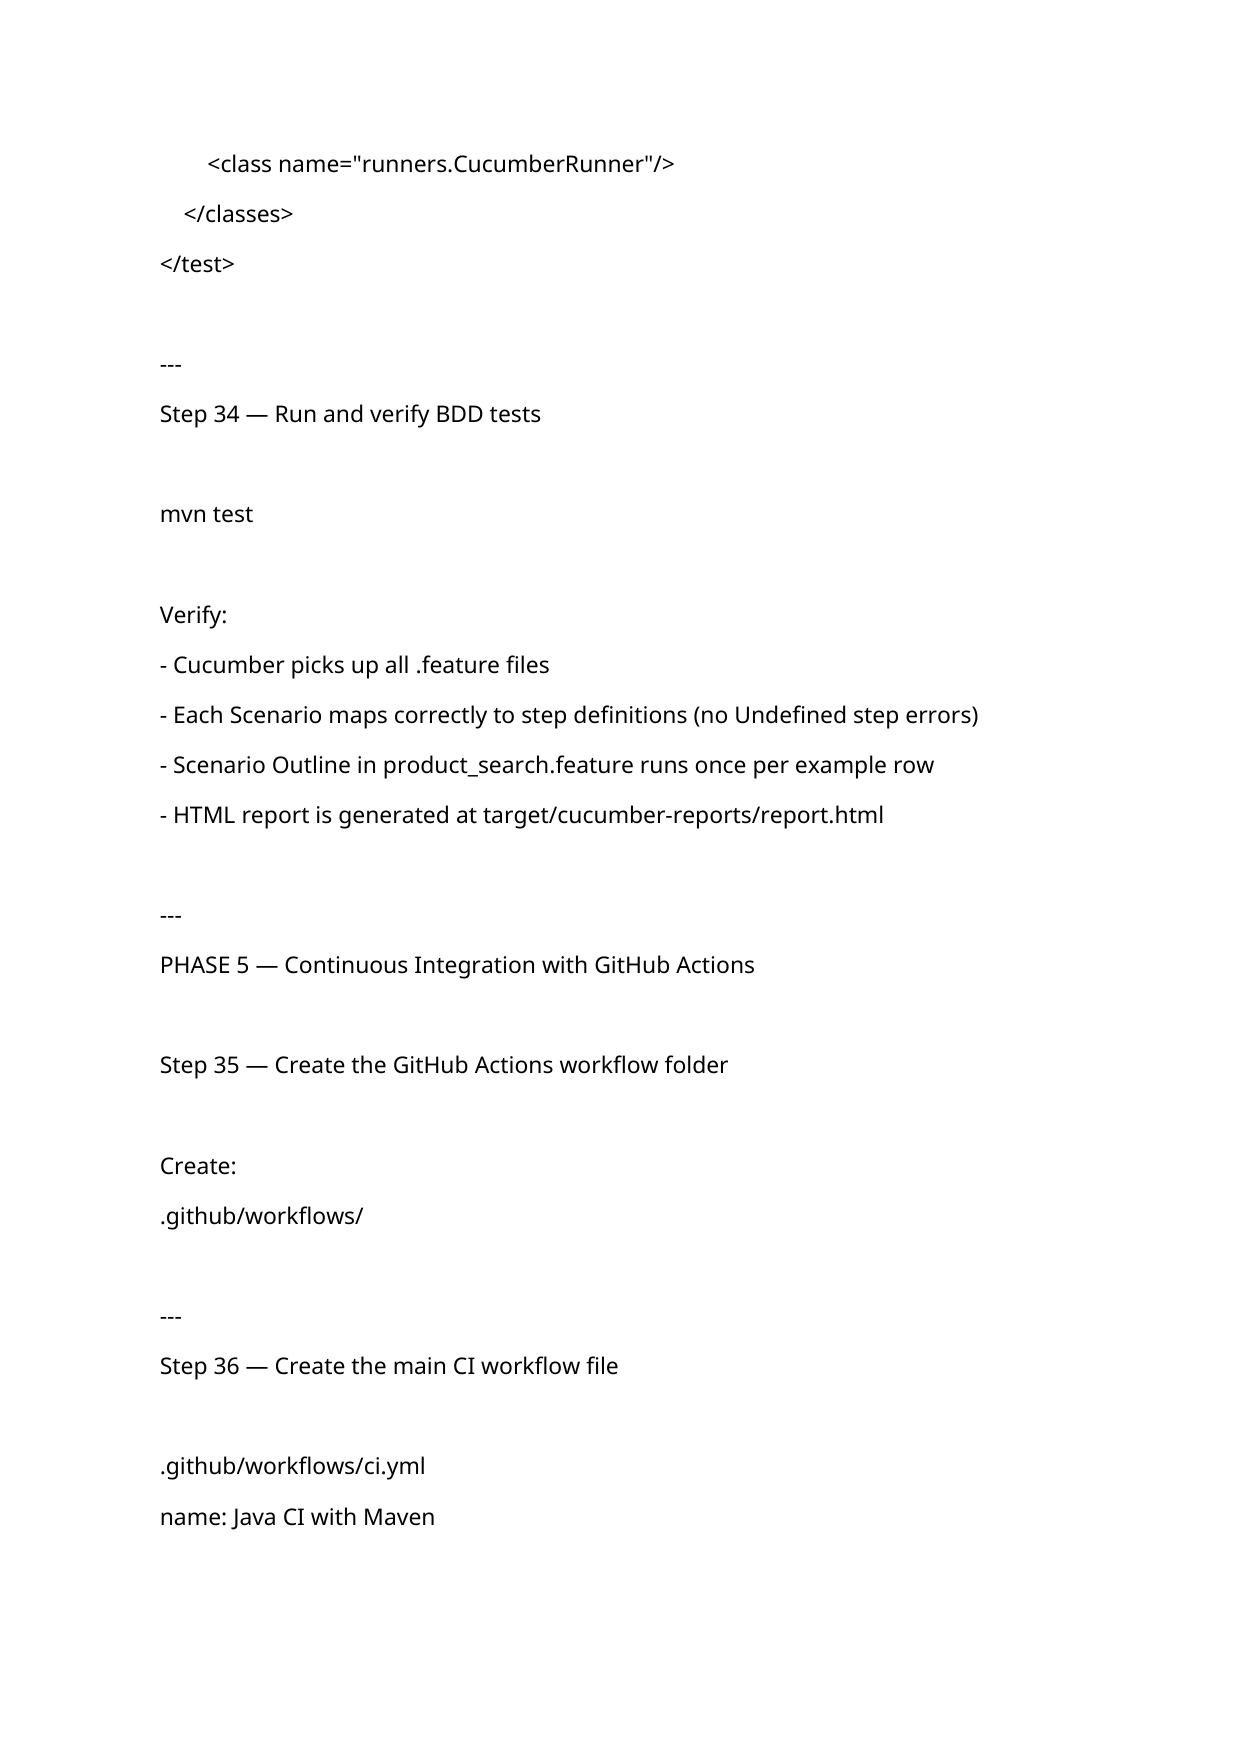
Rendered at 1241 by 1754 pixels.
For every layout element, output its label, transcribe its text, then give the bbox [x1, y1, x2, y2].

text name: Java CI with Maven [148, 1500, 1093, 1532]
text - Scenario Outline in product_search.feature runs once per example row [148, 749, 1093, 780]
text .github/workflows/ [148, 1200, 1093, 1231]
text - Cucumber picks up all .feature files [148, 649, 1093, 680]
text Step 34 — Run and verify BDD tests [148, 398, 1093, 429]
text <class name="runners.CucumberRunner"/> [148, 148, 1093, 179]
text --- [148, 1300, 1093, 1331]
text </test> [148, 248, 1093, 279]
text </classes> [148, 198, 1093, 229]
text Create: [148, 1150, 1093, 1181]
text - Each Scenario maps correctly to step definitions (no Undefined step errors) [148, 699, 1093, 730]
text PHASE 5 — Continuous Integration with GitHub Actions [148, 949, 1093, 981]
text Step 36 — Create the main CI workflow file [148, 1350, 1093, 1381]
text --- [148, 899, 1093, 930]
text Verify: [148, 598, 1093, 630]
text .github/workflows/ci.yml [148, 1450, 1093, 1482]
text --- [148, 348, 1093, 379]
text - HTML report is generated at target/cucumber-reports/report.html [148, 799, 1093, 830]
text mvn test [148, 498, 1093, 529]
text Step 35 — Create the GitHub Actions workflow folder [148, 1049, 1093, 1081]
